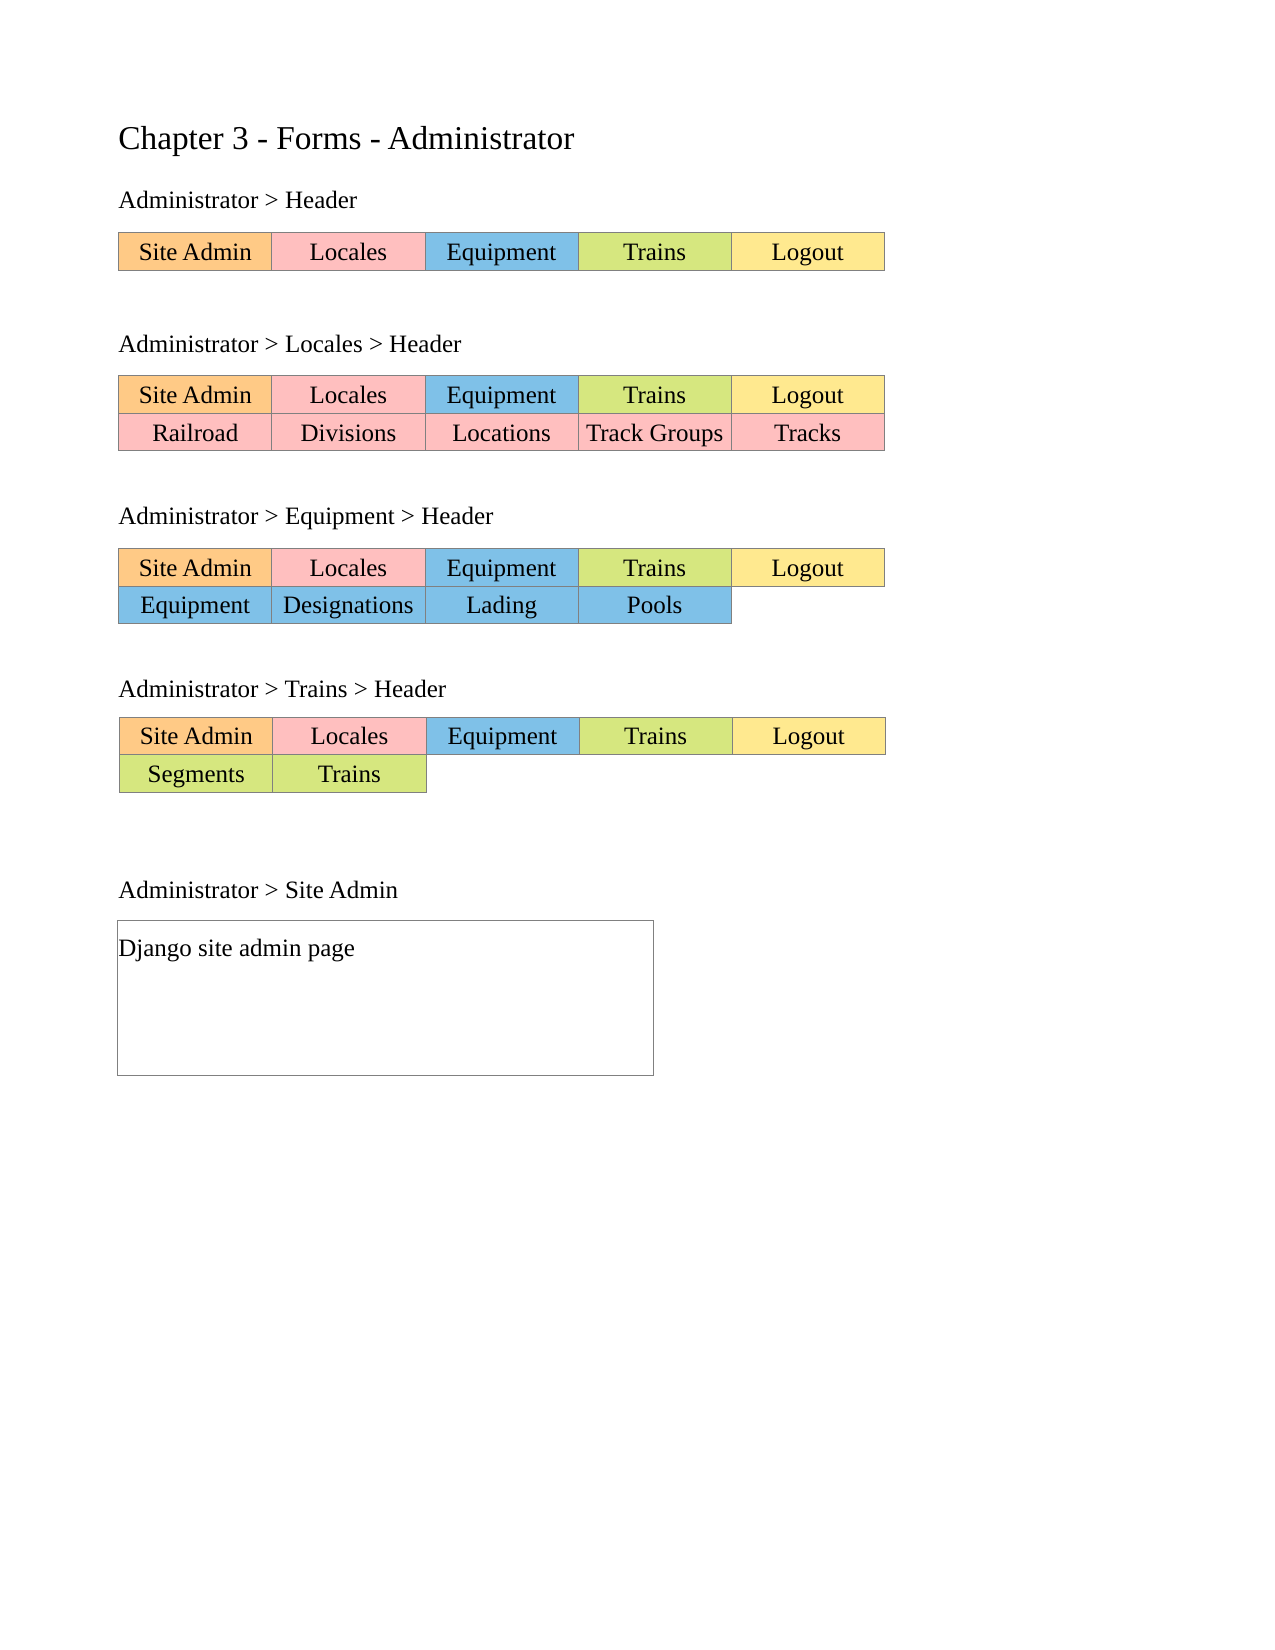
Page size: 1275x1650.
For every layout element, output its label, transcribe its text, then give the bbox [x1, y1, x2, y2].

text [654, 933, 1157, 961]
text Administrator > Trains > Header [118, 674, 1157, 703]
text Administrator > Header [118, 185, 1157, 214]
text Administrator > Locales > Header [118, 329, 1157, 358]
text Chapter 3 - Forms - Administrator [118, 118, 1157, 156]
text Administrator > Site Admin [118, 875, 1157, 904]
text Administrator > Equipment > Header [118, 501, 1157, 530]
text Django site admin page [118, 933, 653, 961]
